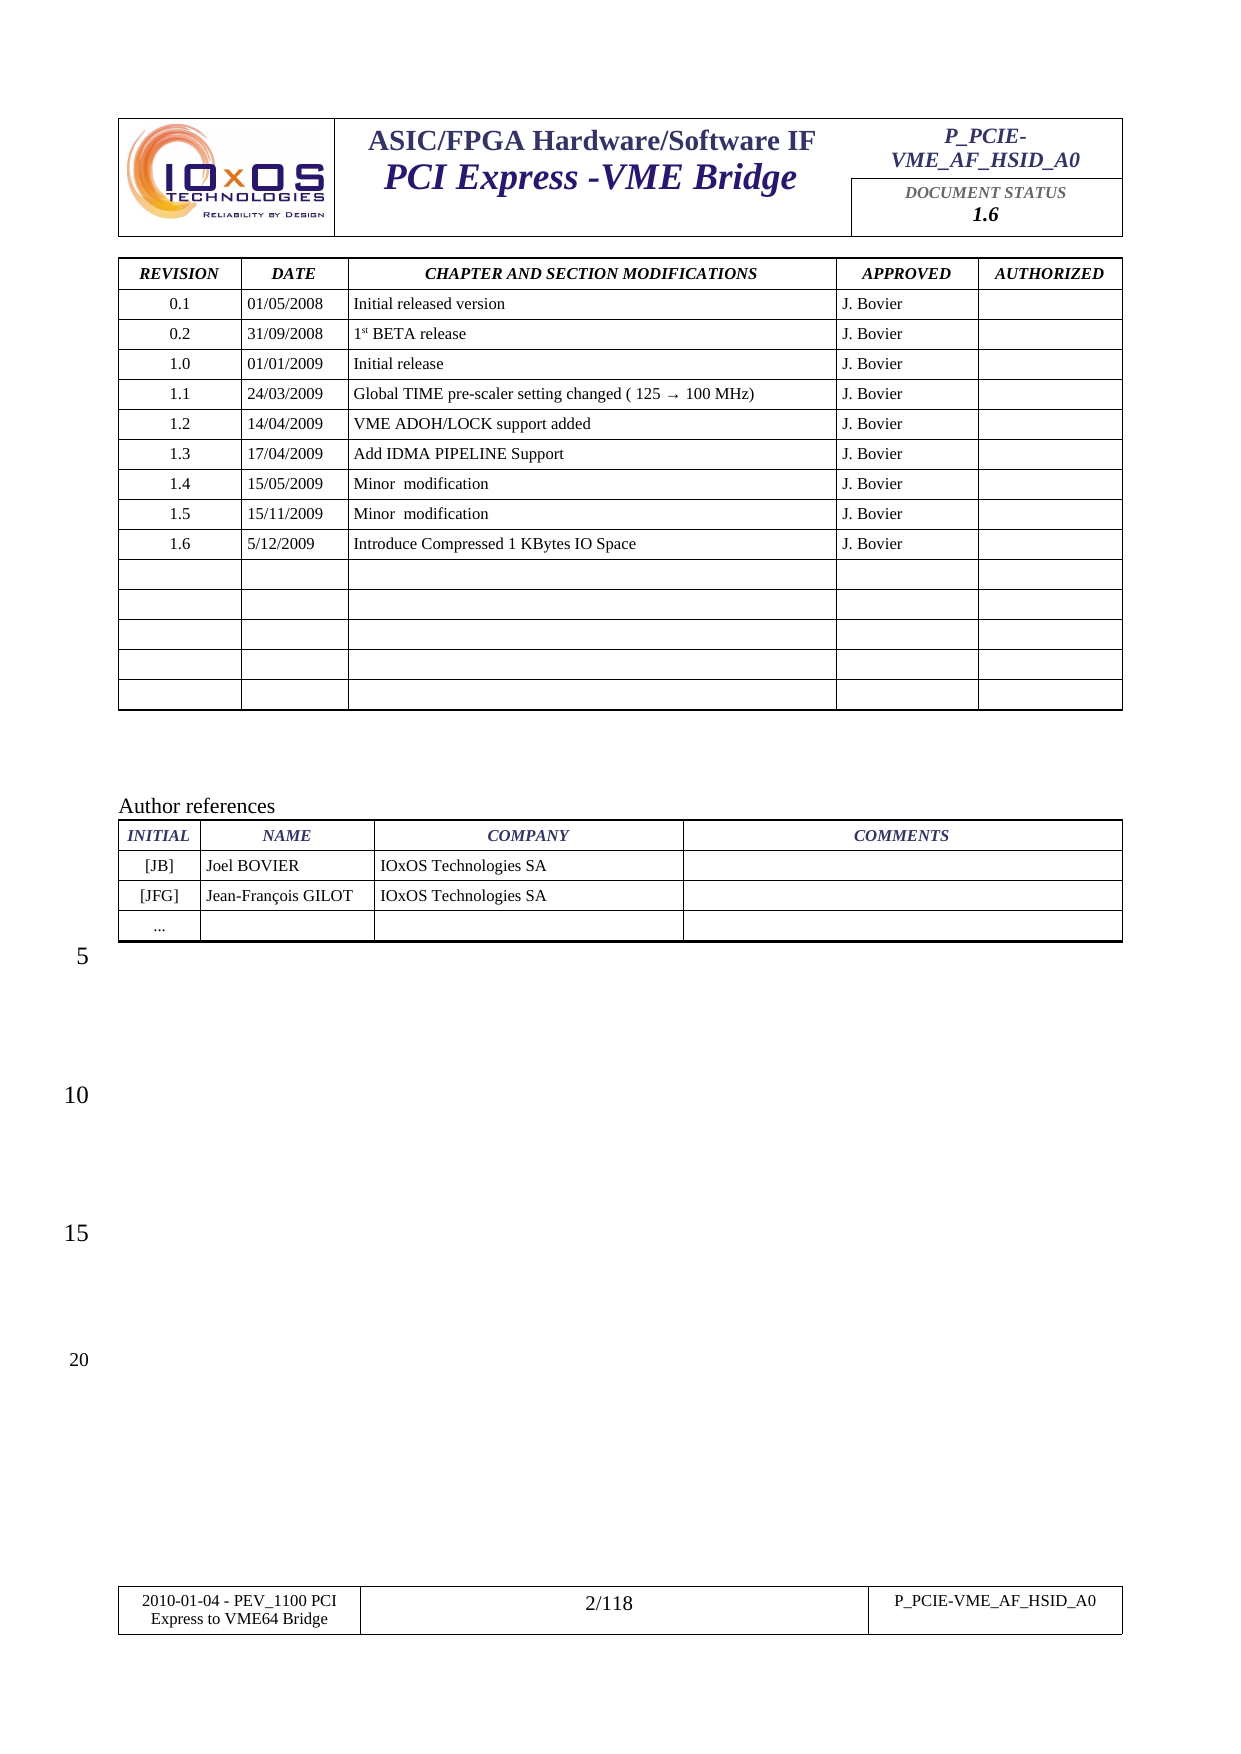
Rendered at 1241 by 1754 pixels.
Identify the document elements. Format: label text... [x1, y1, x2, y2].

table_cell IOxOS Technologies SA [375, 851, 683, 880]
table_cell [349, 560, 836, 589]
table_cell J. Bovier [837, 440, 978, 469]
table_cell [979, 500, 1122, 529]
table_header CHAPTER AND SECTION MODIFICATIONS [349, 259, 836, 289]
table_cell [349, 590, 836, 619]
table_cell 1.0 [119, 350, 241, 379]
table_cell 01/05/2008 [242, 290, 348, 319]
table_cell [837, 560, 978, 589]
table_cell J. Bovier [837, 320, 978, 349]
table_cell [837, 590, 978, 619]
table_cell [242, 650, 348, 679]
table_cell J. Bovier [837, 380, 978, 409]
table_cell [119, 590, 241, 619]
table_cell 1.3 [119, 440, 241, 469]
table_cell 1.2 [119, 410, 241, 439]
table_header NAME [201, 821, 374, 850]
table_cell 0.1 [119, 290, 241, 319]
table_cell 31/09/2008 [242, 320, 348, 349]
table_cell [684, 911, 1122, 940]
table_cell [979, 410, 1122, 439]
table_cell Minor modification [349, 470, 836, 499]
table_cell [979, 590, 1122, 619]
table_cell Global TIME pre-scaler setting changed ( 125 → 100 MHz) [349, 380, 836, 409]
table_cell [837, 620, 978, 649]
text Author references [118, 794, 1122, 818]
table_cell Jean-François GILOT [201, 881, 374, 910]
table_cell [979, 290, 1122, 319]
table_cell J. Bovier [837, 410, 978, 439]
table_cell [242, 560, 348, 589]
table_cell 14/04/2009 [242, 410, 348, 439]
table_cell 5/12/2009 [242, 530, 348, 559]
table_header REVISION [119, 259, 241, 289]
table_cell J. Bovier [837, 290, 978, 319]
table_cell [837, 650, 978, 679]
table_cell [JB] [119, 851, 200, 880]
table_cell [119, 560, 241, 589]
table_cell J. Bovier [837, 500, 978, 529]
table_cell 1st BETA release [349, 320, 836, 349]
table_cell [979, 440, 1122, 469]
table_cell IOxOS Technologies SA [375, 881, 683, 910]
table_cell [119, 650, 241, 679]
table_cell 01/01/2009 [242, 350, 348, 379]
table_header COMMENTS [684, 821, 1122, 850]
table_cell [979, 350, 1122, 379]
table_cell 1.4 [119, 470, 241, 499]
table_cell [979, 620, 1122, 649]
table_cell [979, 470, 1122, 499]
table_cell J. Bovier [837, 350, 978, 379]
table_cell Add IDMA PIPELINE Support [349, 440, 836, 469]
table_cell [979, 680, 1122, 709]
table_header INITIAL [119, 821, 200, 850]
table_cell [837, 680, 978, 709]
table_cell [JFG] [119, 881, 200, 910]
table_cell Introduce Compressed 1 KBytes IO Space [349, 530, 836, 559]
table_cell [349, 650, 836, 679]
table_cell 17/04/2009 [242, 440, 348, 469]
table_cell 24/03/2009 [242, 380, 348, 409]
table_cell ... [119, 911, 200, 940]
table_cell 1.6 [119, 530, 241, 559]
table_cell [684, 881, 1122, 910]
table_header DATE [242, 259, 348, 289]
table_cell [979, 320, 1122, 349]
table_cell [119, 620, 241, 649]
table_header AUTHORIZED [979, 259, 1122, 289]
table_cell J. Bovier [837, 530, 978, 559]
table_cell [201, 911, 374, 940]
table_cell [375, 911, 683, 940]
picture [125, 123, 326, 222]
table_cell [242, 620, 348, 649]
table_cell 1.1 [119, 380, 241, 409]
table_cell [349, 680, 836, 709]
table_cell [119, 680, 241, 709]
table_header COMPANY [375, 821, 683, 850]
table_cell [349, 620, 836, 649]
table_cell [242, 590, 348, 619]
table_cell 15/05/2009 [242, 470, 348, 499]
table_cell [979, 650, 1122, 679]
table_cell VME ADOH/LOCK support added [349, 410, 836, 439]
table_cell [242, 680, 348, 709]
table_cell Initial release [349, 350, 836, 379]
table_cell [979, 380, 1122, 409]
table_cell 15/11/2009 [242, 500, 348, 529]
table_cell 0.2 [119, 320, 241, 349]
table_header APPROVED [837, 259, 978, 289]
table_cell Minor modification [349, 500, 836, 529]
table_cell [684, 851, 1122, 880]
table_cell [979, 530, 1122, 559]
table_cell 1.5 [119, 500, 241, 529]
table_cell Joel BOVIER [201, 851, 374, 880]
table_cell Initial released version [349, 290, 836, 319]
table_cell [979, 560, 1122, 589]
table_cell J. Bovier [837, 470, 978, 499]
